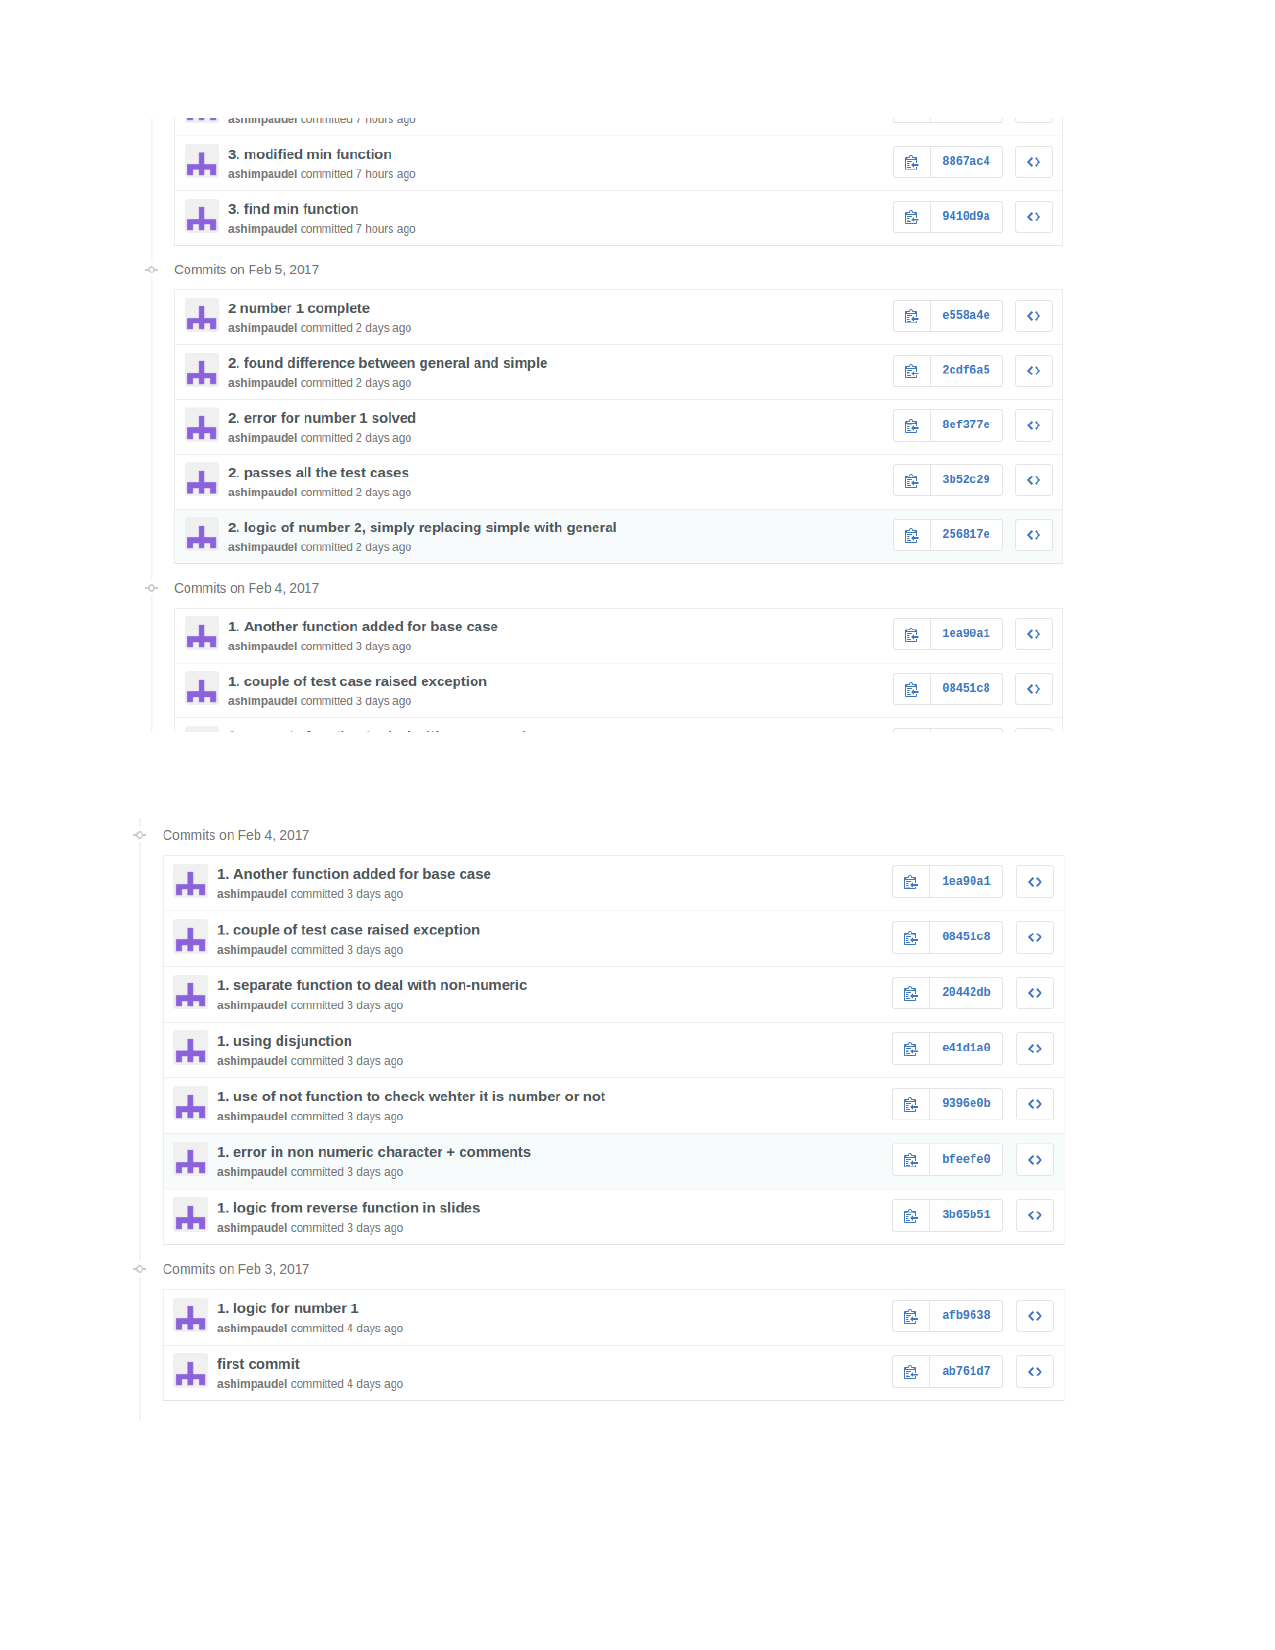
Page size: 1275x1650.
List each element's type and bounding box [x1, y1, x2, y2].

picture [118, 118, 1157, 732]
picture [118, 818, 1157, 1422]
